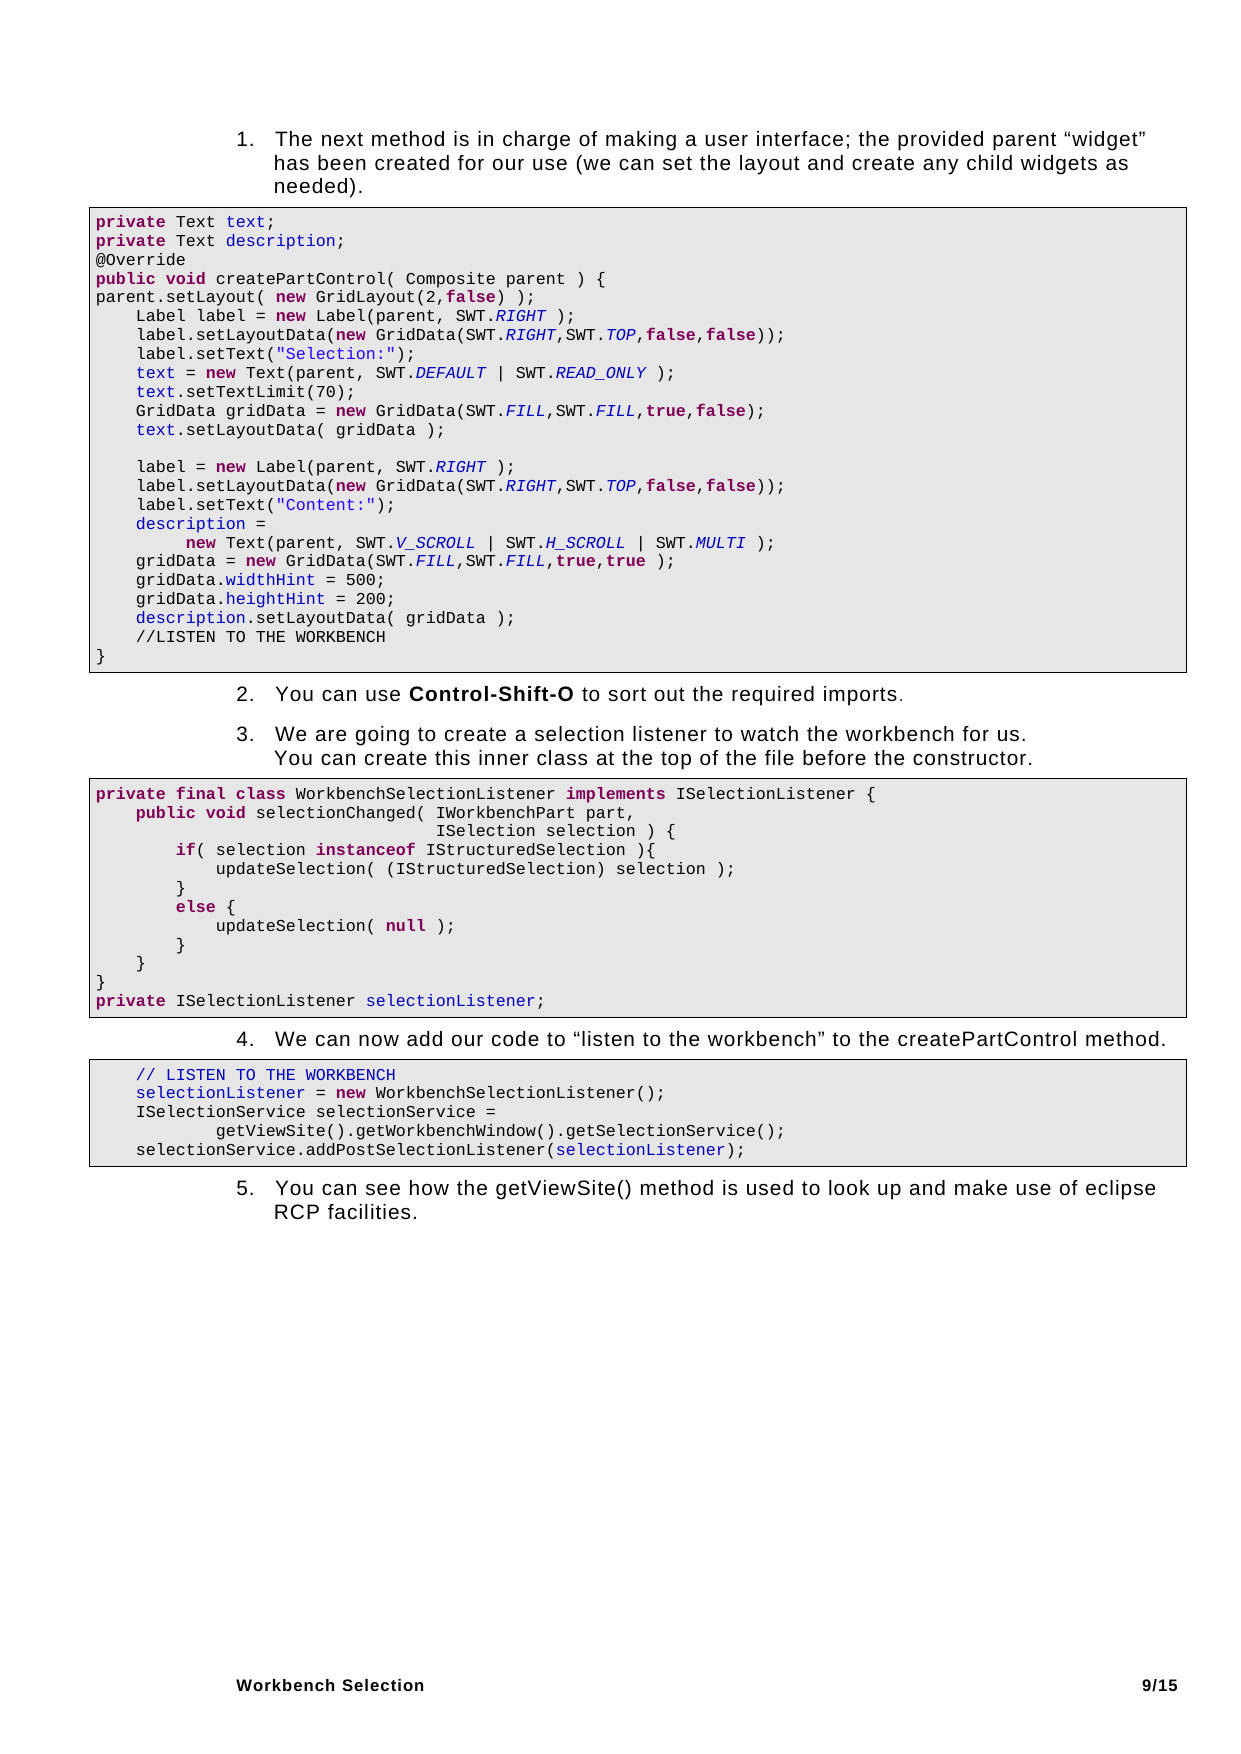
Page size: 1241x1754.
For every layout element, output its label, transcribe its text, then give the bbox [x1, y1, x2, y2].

text text.setLayoutData( gridData ); [90, 414, 1186, 433]
text ISelection selection ) { [90, 816, 1186, 835]
text label.setText("Selection:"); [90, 339, 1186, 357]
text selectionService.addPostSelectionListener(selectionListener); [90, 1134, 1186, 1166]
text label = new Label(parent, SWT.RIGHT ); [90, 452, 1186, 471]
text gridData.widthHint = 500; [90, 565, 1186, 584]
text } [90, 929, 1186, 948]
text gridData.heightHint = 200; [90, 584, 1186, 603]
text public void createPartControl( Composite parent ) { [90, 263, 1186, 282]
text @Override [90, 244, 1186, 263]
text } [90, 967, 1186, 986]
list You can see how the getViewSite() method is used to look up and make use of eclipse RCP facilities. [236, 1176, 1181, 1224]
text private ISelectionListener selectionListener; [90, 986, 1186, 1017]
text getViewSite().getWorkbenchWindow().getSelectionService(); [90, 1116, 1186, 1134]
text // LISTEN TO THE WORKBENCH [90, 1060, 1186, 1078]
list We are going to create a selection listener to watch the workbench for us. You can create this inner class at the top of the file before the constructor. [236, 722, 1181, 770]
list The next method is in charge of making a user interface; the provided parent “widget” has been created for our use (we can set the layout and create any child widgets as needed). [236, 126, 1181, 198]
text ISelectionService selectionService = [90, 1097, 1186, 1116]
text } [90, 640, 1186, 672]
text parent.setLayout( new GridLayout(2,false) ); [90, 282, 1186, 301]
text text = new Text(parent, SWT.DEFAULT | SWT.READ_ONLY ); [90, 357, 1186, 376]
text else { [90, 891, 1186, 910]
text description.setLayoutData( gridData ); [90, 603, 1186, 621]
list You can use Control-Shift-O to sort out the required imports. [236, 681, 1181, 705]
text gridData = new GridData(SWT.FILL,SWT.FILL,true,true ); [90, 546, 1186, 565]
text } [90, 873, 1186, 891]
text GridData gridData = new GridData(SWT.FILL,SWT.FILL,true,false); [90, 395, 1186, 414]
text label.setLayoutData(new GridData(SWT.RIGHT,SWT.TOP,false,false)); [90, 320, 1186, 339]
text selectionListener = new WorkbenchSelectionListener(); [90, 1078, 1186, 1097]
text //LISTEN TO THE WORKBENCH [90, 621, 1186, 640]
text label.setText("Content:"); [90, 489, 1186, 508]
text private final class WorkbenchSelectionListener implements ISelectionListener { [90, 779, 1186, 797]
text new Text(parent, SWT.V_SCROLL | SWT.H_SCROLL | SWT.MULTI ); [90, 527, 1186, 546]
text description = [90, 508, 1186, 527]
text private Text text; [90, 208, 1186, 226]
list We can now add our code to “listen to the workbench” to the createPartControl method. [236, 1027, 1181, 1051]
text public void selectionChanged( IWorkbenchPart part, [90, 797, 1186, 816]
text if( selection instanceof IStructuredSelection ){ [90, 835, 1186, 854]
text label.setLayoutData(new GridData(SWT.RIGHT,SWT.TOP,false,false)); [90, 471, 1186, 489]
text updateSelection( (IStructuredSelection) selection ); [90, 854, 1186, 873]
text private Text description; [90, 226, 1186, 244]
text Label label = new Label(parent, SWT.RIGHT ); [90, 301, 1186, 320]
text updateSelection( null ); [90, 910, 1186, 929]
text text.setTextLimit(70); [90, 376, 1186, 395]
text } [90, 948, 1186, 967]
